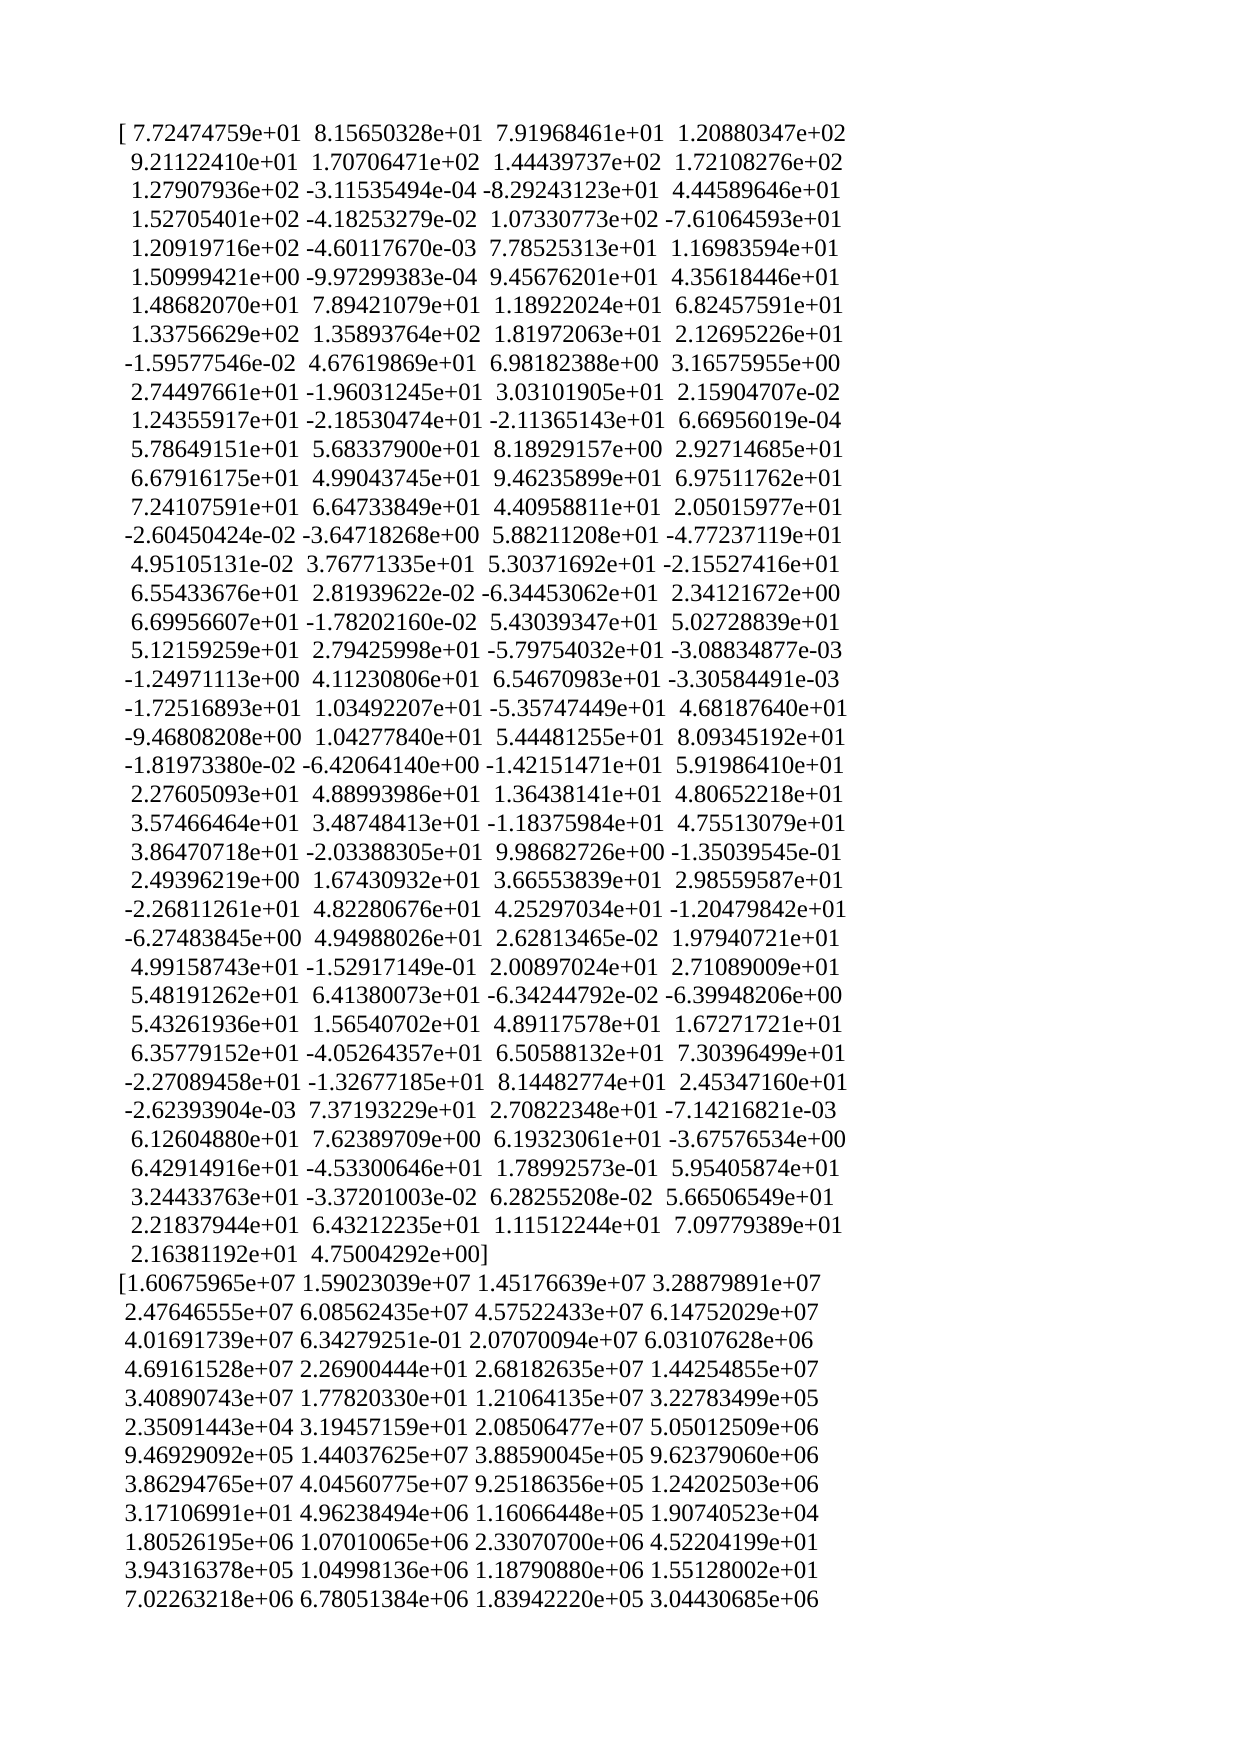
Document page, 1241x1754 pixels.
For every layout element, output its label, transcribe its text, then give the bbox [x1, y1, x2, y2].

text 3.86294765e+07 4.04560775e+07 9.25186356e+05 1.24202503e+06 [118, 1469, 1122, 1498]
text 2.27605093e+01 4.88993986e+01 1.36438141e+01 4.80652218e+01 [118, 779, 1122, 808]
text -2.26811261e+01 4.82280676e+01 4.25297034e+01 -1.20479842e+01 [118, 894, 1122, 923]
text 3.86470718e+01 -2.03388305e+01 9.98682726e+00 -1.35039545e-01 [118, 837, 1122, 866]
text 1.50999421e+00 -9.97299383e-04 9.45676201e+01 4.35618446e+01 [118, 262, 1122, 291]
text 4.01691739e+07 6.34279251e-01 2.07070094e+07 6.03107628e+06 [118, 1326, 1122, 1354]
text 1.48682070e+01 7.89421079e+01 1.18922024e+01 6.82457591e+01 [118, 291, 1122, 319]
text 2.35091443e+04 3.19457159e+01 2.08506477e+07 5.05012509e+06 [118, 1412, 1122, 1441]
text 1.20919716e+02 -4.60117670e-03 7.78525313e+01 1.16983594e+01 [118, 233, 1122, 262]
text 4.69161528e+07 2.26900444e+01 2.68182635e+07 1.44254855e+07 [118, 1354, 1122, 1383]
text 9.46929092e+05 1.44037625e+07 3.88590045e+05 9.62379060e+06 [118, 1441, 1122, 1469]
text 7.24107591e+01 6.64733849e+01 4.40958811e+01 2.05015977e+01 [118, 492, 1122, 521]
text -9.46808208e+00 1.04277840e+01 5.44481255e+01 8.09345192e+01 [118, 722, 1122, 751]
text 3.94316378e+05 1.04998136e+06 1.18790880e+06 1.55128002e+01 [118, 1556, 1122, 1584]
text 9.21122410e+01 1.70706471e+02 1.44439737e+02 1.72108276e+02 [118, 147, 1122, 176]
text 3.24433763e+01 -3.37201003e-02 6.28255208e-02 5.66506549e+01 [118, 1182, 1122, 1211]
text -6.27483845e+00 4.94988026e+01 2.62813465e-02 1.97940721e+01 [118, 923, 1122, 952]
text 1.33756629e+02 1.35893764e+02 1.81972063e+01 2.12695226e+01 [118, 319, 1122, 348]
text 2.21837944e+01 6.43212235e+01 1.11512244e+01 7.09779389e+01 [118, 1211, 1122, 1239]
text 3.17106991e+01 4.96238494e+06 1.16066448e+05 1.90740523e+04 [118, 1498, 1122, 1527]
text 4.95105131e-02 3.76771335e+01 5.30371692e+01 -2.15527416e+01 [118, 549, 1122, 578]
text 2.47646555e+07 6.08562435e+07 4.57522433e+07 6.14752029e+07 [118, 1297, 1122, 1326]
text -1.24971113e+00 4.11230806e+01 6.54670983e+01 -3.30584491e-03 [118, 664, 1122, 693]
text 6.35779152e+01 -4.05264357e+01 6.50588132e+01 7.30396499e+01 [118, 1038, 1122, 1067]
text -1.81973380e-02 -6.42064140e+00 -1.42151471e+01 5.91986410e+01 [118, 751, 1122, 779]
text -2.60450424e-02 -3.64718268e+00 5.88211208e+01 -4.77237119e+01 [118, 521, 1122, 549]
text -2.27089458e+01 -1.32677185e+01 8.14482774e+01 2.45347160e+01 [118, 1067, 1122, 1096]
text [ 7.72474759e+01 8.15650328e+01 7.91968461e+01 1.20880347e+02 [118, 118, 1122, 147]
text -2.62393904e-03 7.37193229e+01 2.70822348e+01 -7.14216821e-03 [118, 1096, 1122, 1124]
text 2.74497661e+01 -1.96031245e+01 3.03101905e+01 2.15904707e-02 [118, 377, 1122, 406]
text 5.43261936e+01 1.56540702e+01 4.89117578e+01 1.67271721e+01 [118, 1009, 1122, 1038]
text 6.69956607e+01 -1.78202160e-02 5.43039347e+01 5.02728839e+01 [118, 607, 1122, 636]
text 5.48191262e+01 6.41380073e+01 -6.34244792e-02 -6.39948206e+00 [118, 981, 1122, 1009]
text 3.57466464e+01 3.48748413e+01 -1.18375984e+01 4.75513079e+01 [118, 808, 1122, 837]
text 2.16381192e+01 4.75004292e+00] [118, 1239, 1122, 1268]
text 1.24355917e+01 -2.18530474e+01 -2.11365143e+01 6.66956019e-04 [118, 406, 1122, 434]
text 3.40890743e+07 1.77820330e+01 1.21064135e+07 3.22783499e+05 [118, 1383, 1122, 1412]
text 5.78649151e+01 5.68337900e+01 8.18929157e+00 2.92714685e+01 [118, 434, 1122, 463]
text 5.12159259e+01 2.79425998e+01 -5.79754032e+01 -3.08834877e-03 [118, 636, 1122, 664]
text [1.60675965e+07 1.59023039e+07 1.45176639e+07 3.28879891e+07 [118, 1268, 1122, 1297]
text 4.99158743e+01 -1.52917149e-01 2.00897024e+01 2.71089009e+01 [118, 952, 1122, 981]
text 1.27907936e+02 -3.11535494e-04 -8.29243123e+01 4.44589646e+01 [118, 176, 1122, 204]
text 1.52705401e+02 -4.18253279e-02 1.07330773e+02 -7.61064593e+01 [118, 204, 1122, 233]
text 6.55433676e+01 2.81939622e-02 -6.34453062e+01 2.34121672e+00 [118, 578, 1122, 607]
text 7.02263218e+06 6.78051384e+06 1.83942220e+05 3.04430685e+06 [118, 1584, 1122, 1613]
text -1.59577546e-02 4.67619869e+01 6.98182388e+00 3.16575955e+00 [118, 348, 1122, 377]
text 6.42914916e+01 -4.53300646e+01 1.78992573e-01 5.95405874e+01 [118, 1153, 1122, 1182]
text -1.72516893e+01 1.03492207e+01 -5.35747449e+01 4.68187640e+01 [118, 693, 1122, 722]
text 2.49396219e+00 1.67430932e+01 3.66553839e+01 2.98559587e+01 [118, 866, 1122, 894]
text 1.80526195e+06 1.07010065e+06 2.33070700e+06 4.52204199e+01 [118, 1527, 1122, 1556]
text 6.12604880e+01 7.62389709e+00 6.19323061e+01 -3.67576534e+00 [118, 1124, 1122, 1153]
text 6.67916175e+01 4.99043745e+01 9.46235899e+01 6.97511762e+01 [118, 463, 1122, 492]
